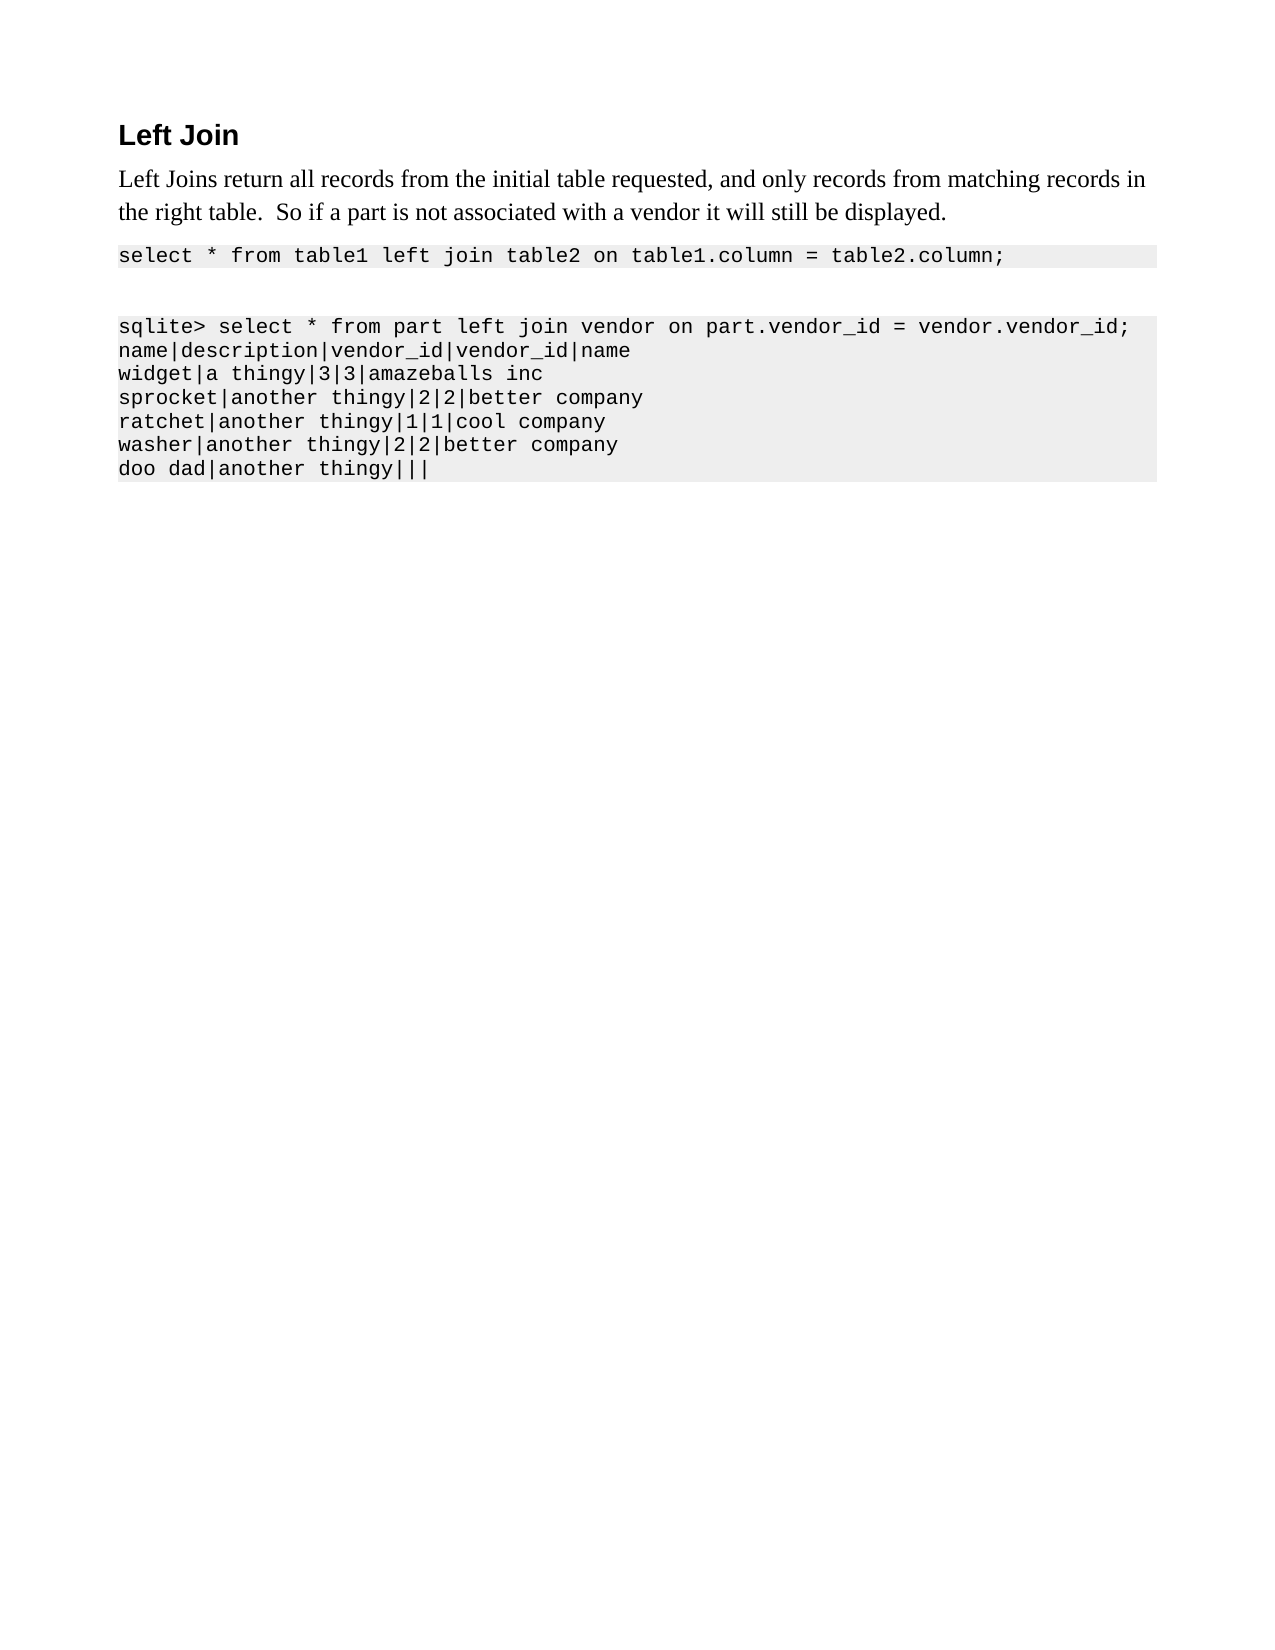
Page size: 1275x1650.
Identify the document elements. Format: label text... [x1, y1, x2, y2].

text widget|a thingy|3|3|amazeballs inc [118, 363, 1157, 387]
text name|description|vendor_id|vendor_id|name [118, 340, 1157, 363]
text select * from table1 left join table2 on table1.column = table2.column; [118, 245, 1157, 268]
text Left Joins return all records from the initial table requested, and only records from matching records in the right table. So if a part is not associated with a vendor it will still be displayed. [118, 164, 1157, 226]
text sprocket|another thingy|2|2|better company [118, 387, 1157, 411]
text doo dad|another thingy||| [118, 458, 1157, 482]
text sqlite> select * from part left join vendor on part.vendor_id = vendor.vendor_id; [118, 316, 1157, 340]
text ratchet|another thingy|1|1|cool company [118, 411, 1157, 434]
subtitle Left Join [118, 118, 1157, 152]
text washer|another thingy|2|2|better company [118, 434, 1157, 458]
